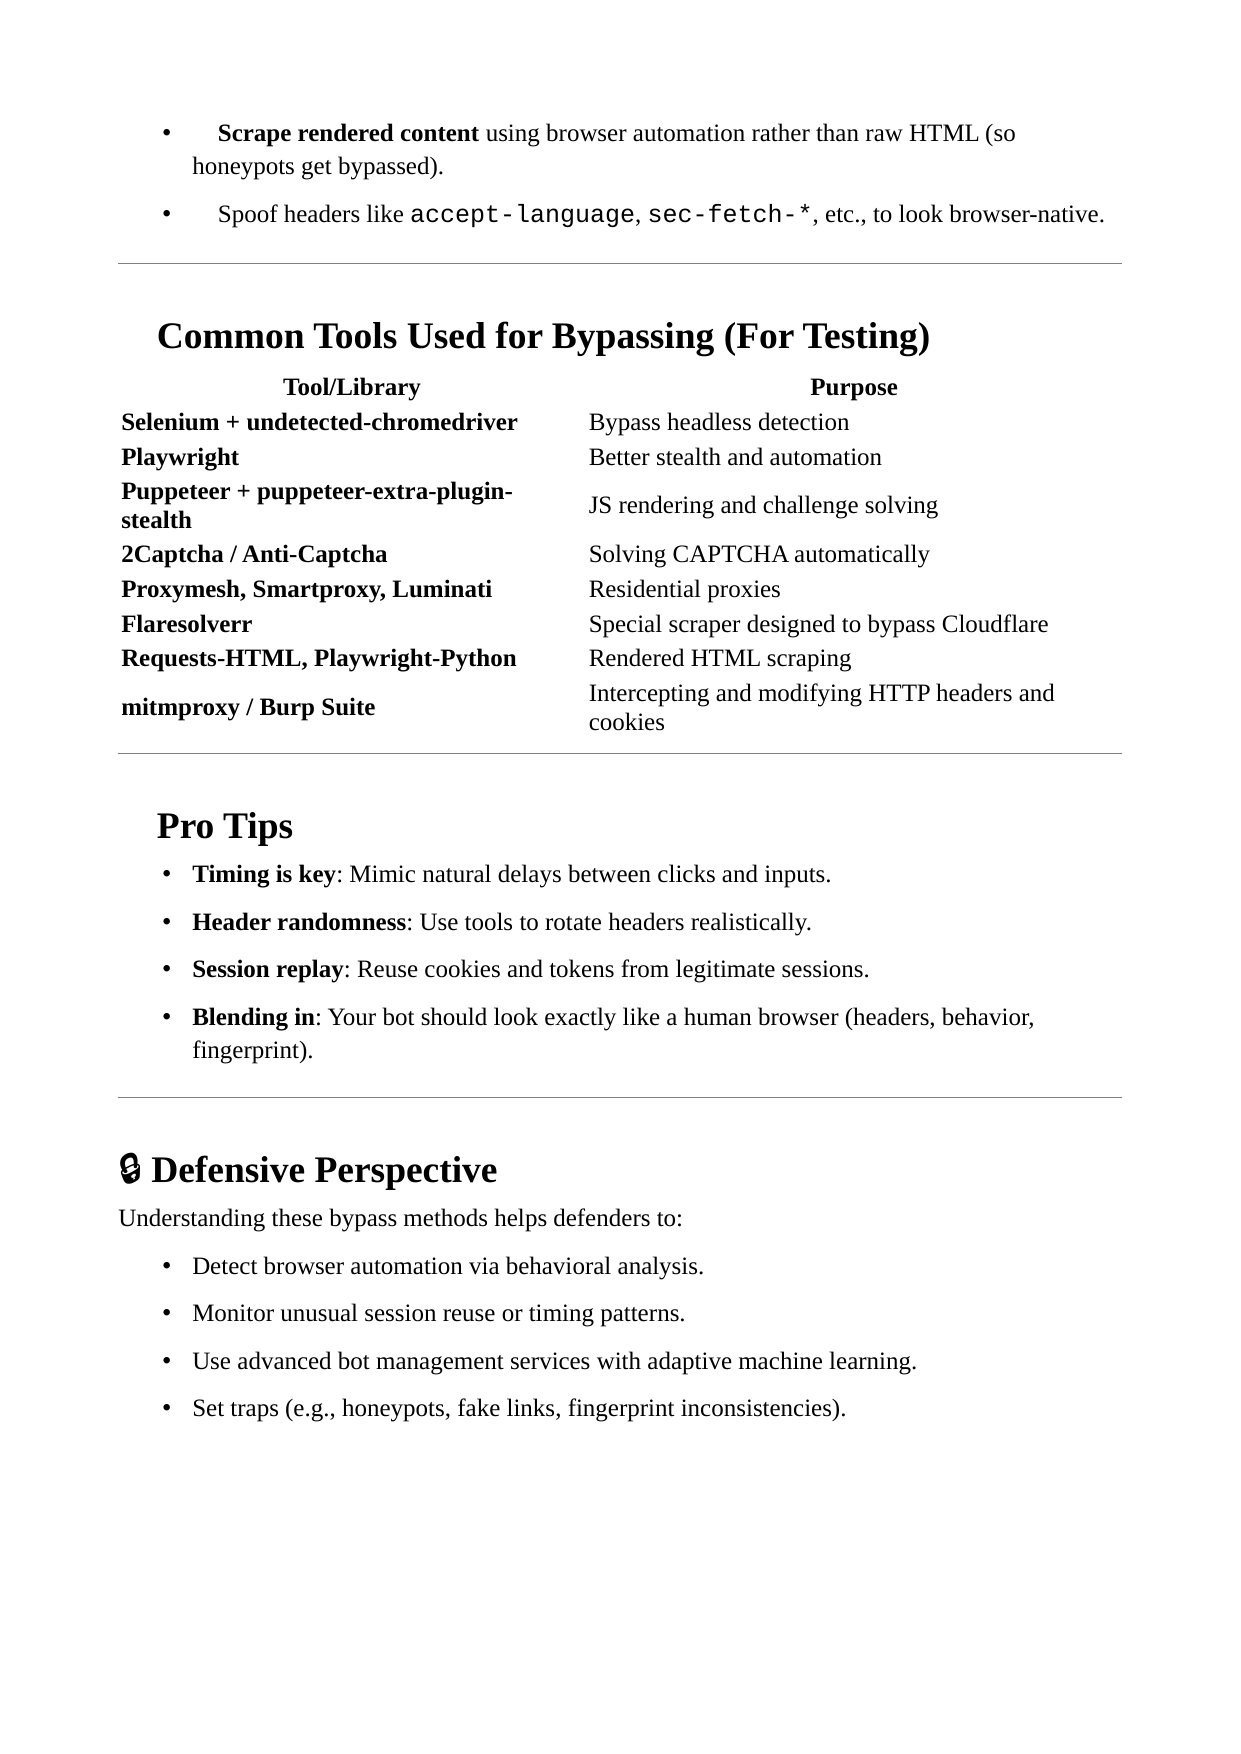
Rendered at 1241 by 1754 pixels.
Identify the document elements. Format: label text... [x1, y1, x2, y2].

table_cell Residential proxies [586, 571, 1122, 606]
table_cell Special scraper designed to bypass Cloudflare [586, 606, 1122, 640]
table_cell JS rendering and challenge solving [586, 473, 1122, 537]
subtitle 🧠 Pro Tips [118, 803, 1122, 846]
table_cell Solving CAPTCHA automatically [586, 537, 1122, 571]
list Timing is key: Mimic natural delays between clicks and inputs. [162, 859, 1122, 888]
table_cell Intercepting and modifying HTTP headers and cookies [586, 675, 1122, 738]
subtitle 💡 Common Tools Used for Bypassing (For Testing) [118, 314, 1122, 357]
table_cell Rendered HTML scraping [586, 640, 1122, 675]
table_cell Proxymesh, Smartproxy, Luminati [118, 571, 586, 606]
subtitle 🔒 Defensive Perspective [118, 1147, 1122, 1191]
table_cell Puppeteer + puppeteer-extra-plugin-stealth [118, 473, 586, 537]
list Monitor unusual session reuse or timing patterns. [162, 1298, 1122, 1327]
table_cell Better stealth and automation [586, 439, 1122, 473]
table_cell 2Captcha / Anti-Captcha [118, 537, 586, 571]
table_cell Playwright [118, 439, 586, 473]
list Detect browser automation via behavioral analysis. [162, 1251, 1122, 1279]
table_cell Requests-HTML, Playwright-Python [118, 640, 586, 675]
list 🔐 Spoof headers like accept-language, sec-fetch-*, etc., to look browser-native. [162, 199, 1122, 229]
table_header Tool/Library [118, 370, 586, 404]
table_cell Selenium + undetected-chromedriver [118, 404, 586, 439]
list Use advanced bot management services with adaptive machine learning. [162, 1346, 1122, 1375]
list Blending in: Your bot should look exactly like a human browser (headers, behavior, fingerprint). [162, 1002, 1122, 1063]
list 🧠 Scrape rendered content using browser automation rather than raw HTML (so honeypots get bypassed). [162, 118, 1122, 180]
text Understanding these bypass methods helps defenders to: [118, 1203, 1122, 1232]
table_cell Bypass headless detection [586, 404, 1122, 439]
table_cell mitmproxy / Burp Suite [118, 675, 586, 738]
table_cell Flaresolverr [118, 606, 586, 640]
list Session replay: Reuse cookies and tokens from legitimate sessions. [162, 954, 1122, 983]
list Header randomness: Use tools to rotate headers realistically. [162, 907, 1122, 935]
list Set traps (e.g., honeypots, fake links, fingerprint inconsistencies). [162, 1393, 1122, 1422]
table_header Purpose [586, 370, 1122, 404]
